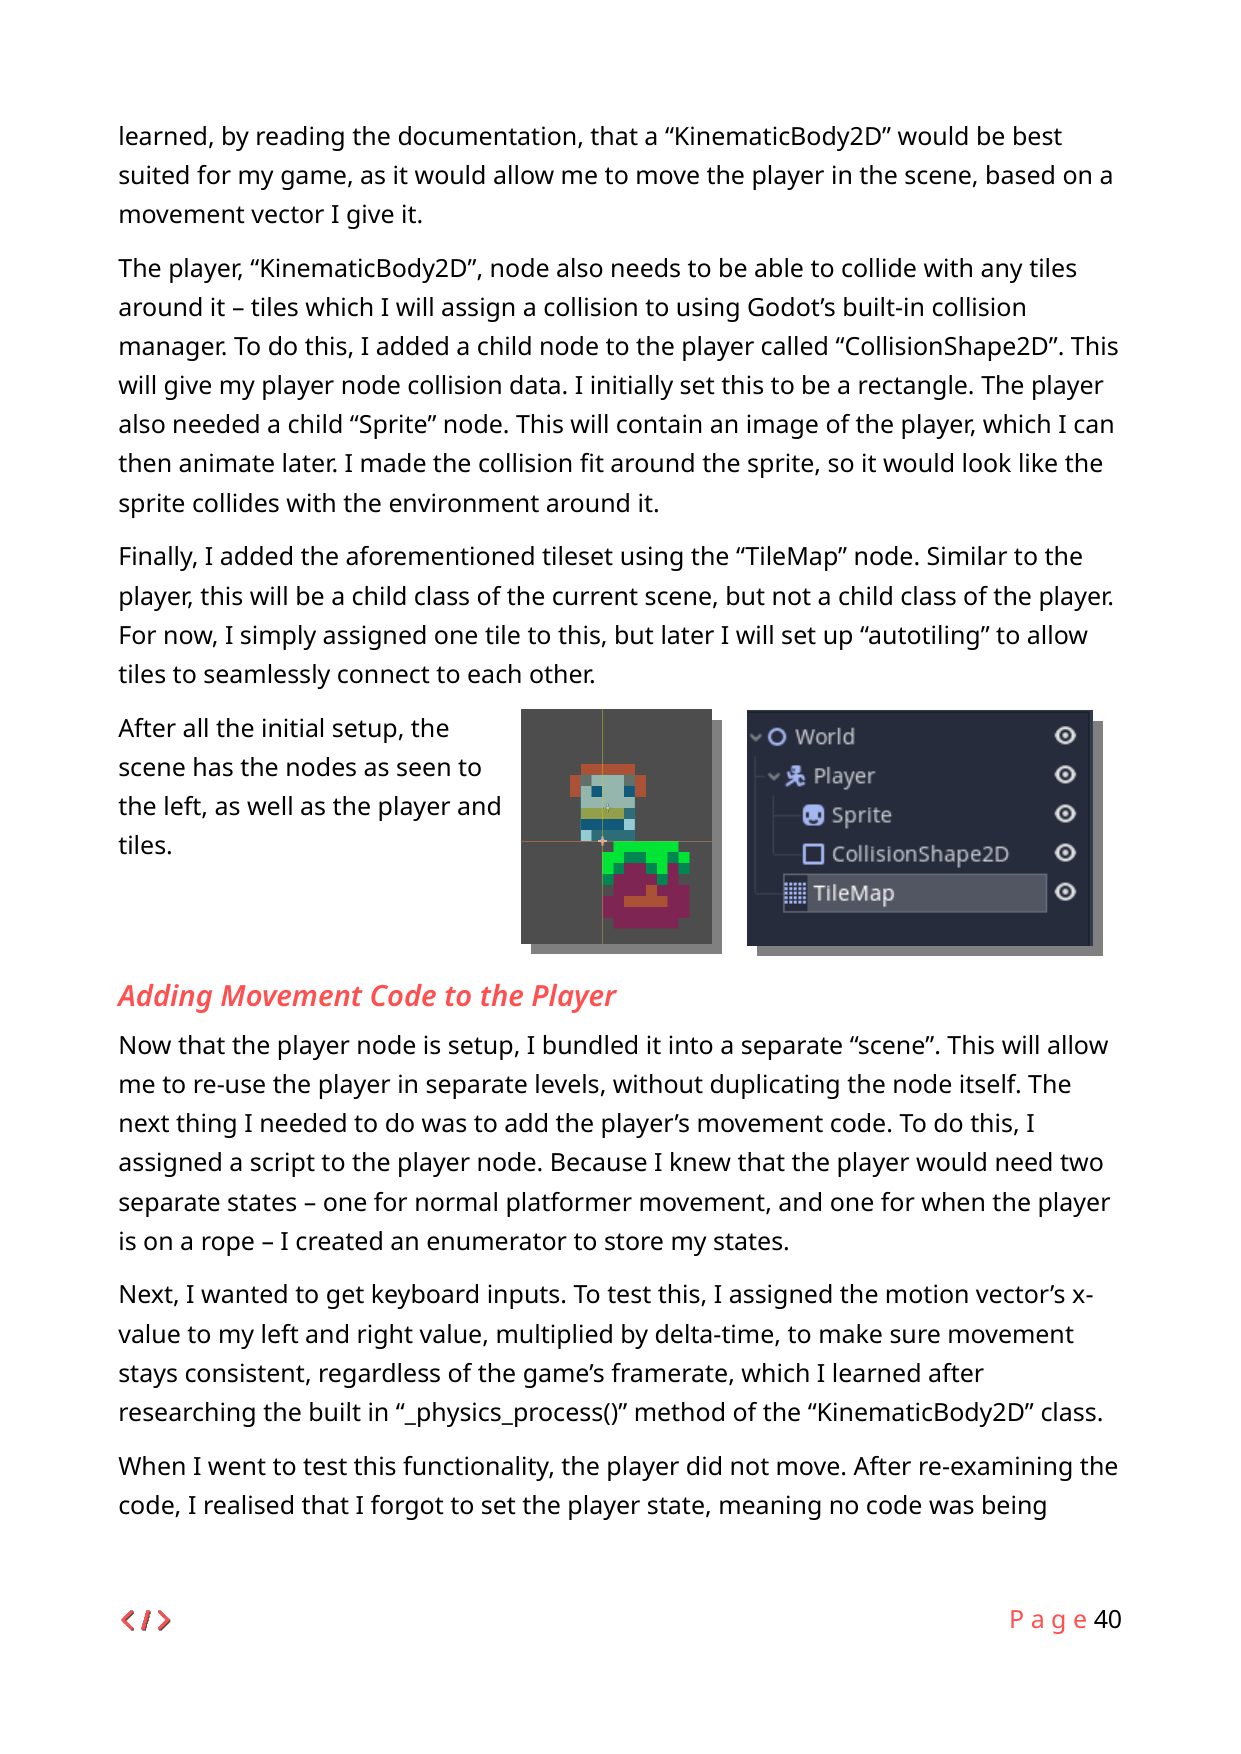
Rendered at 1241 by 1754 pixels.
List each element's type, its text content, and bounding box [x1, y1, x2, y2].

text When I went to test this functionality, the player did not move. After re-examining the code, I realised that I forgot to set the player state, meaning no code was being [118, 1448, 1122, 1522]
picture [116, 1591, 175, 1649]
picture [747, 710, 1093, 946]
text Finally, I added the aforementioned tileset using the “TileMap” node. Similar to the player, this will be a child class of the current scene, but not a child class of the player. For now, I simply assigned one tile to this, but later I will set up “autotiling” to allow tiles to seamlessly connect to each other. [118, 539, 1122, 691]
text learned, by reading the documentation, that a “KinematicBody2D” would be best suited for my game, as it would allow me to move the player in the scene, based on a movement vector I give it. [118, 118, 1122, 231]
text The player, “KinematicBody2D”, node also needs to be able to collide with any tiles around it – tiles which I will assign a collision to using Godot’s built-in collision manager. To do this, I added a child node to the player called “CollisionShape2D”. This will give my player node collision data. I initially set this to be a rectangle. The player also needed a child “Sprite” node. This will contain an image of the player, which I can then animate later. I made the collision fit around the sprite, so it would look like the sprite collides with the environment around it. [118, 250, 1122, 519]
subtitle Adding Movement Code to the Player [118, 896, 1122, 1015]
text Next, I wanted to get keyboard inputs. To test this, I assigned the motion vector’s x-value to my left and right value, multiplied by delta-time, to make sure movement stays consistent, regardless of the game’s framerate, which I learned after researching the built in “_physics_process()” method of the “KinematicBody2D” class. [118, 1277, 1122, 1429]
text [712, 710, 747, 862]
text Now that the player node is setup, I bundled it into a separate “scene”. This will allow me to re-use the player in separate levels, without duplicating the node itself. The next thing I needed to do was to add the player’s movement code. To do this, I assigned a script to the player node. Because I knew that the player would need two separate states – one for normal platformer movement, and one for when the player is on a rope – I created an enumerator to store my states. [118, 1028, 1122, 1257]
text [1093, 710, 1122, 862]
picture [521, 709, 712, 944]
text After all the initial setup, the scene has the nodes as seen to the left, as well as the player and tiles. [118, 710, 521, 862]
